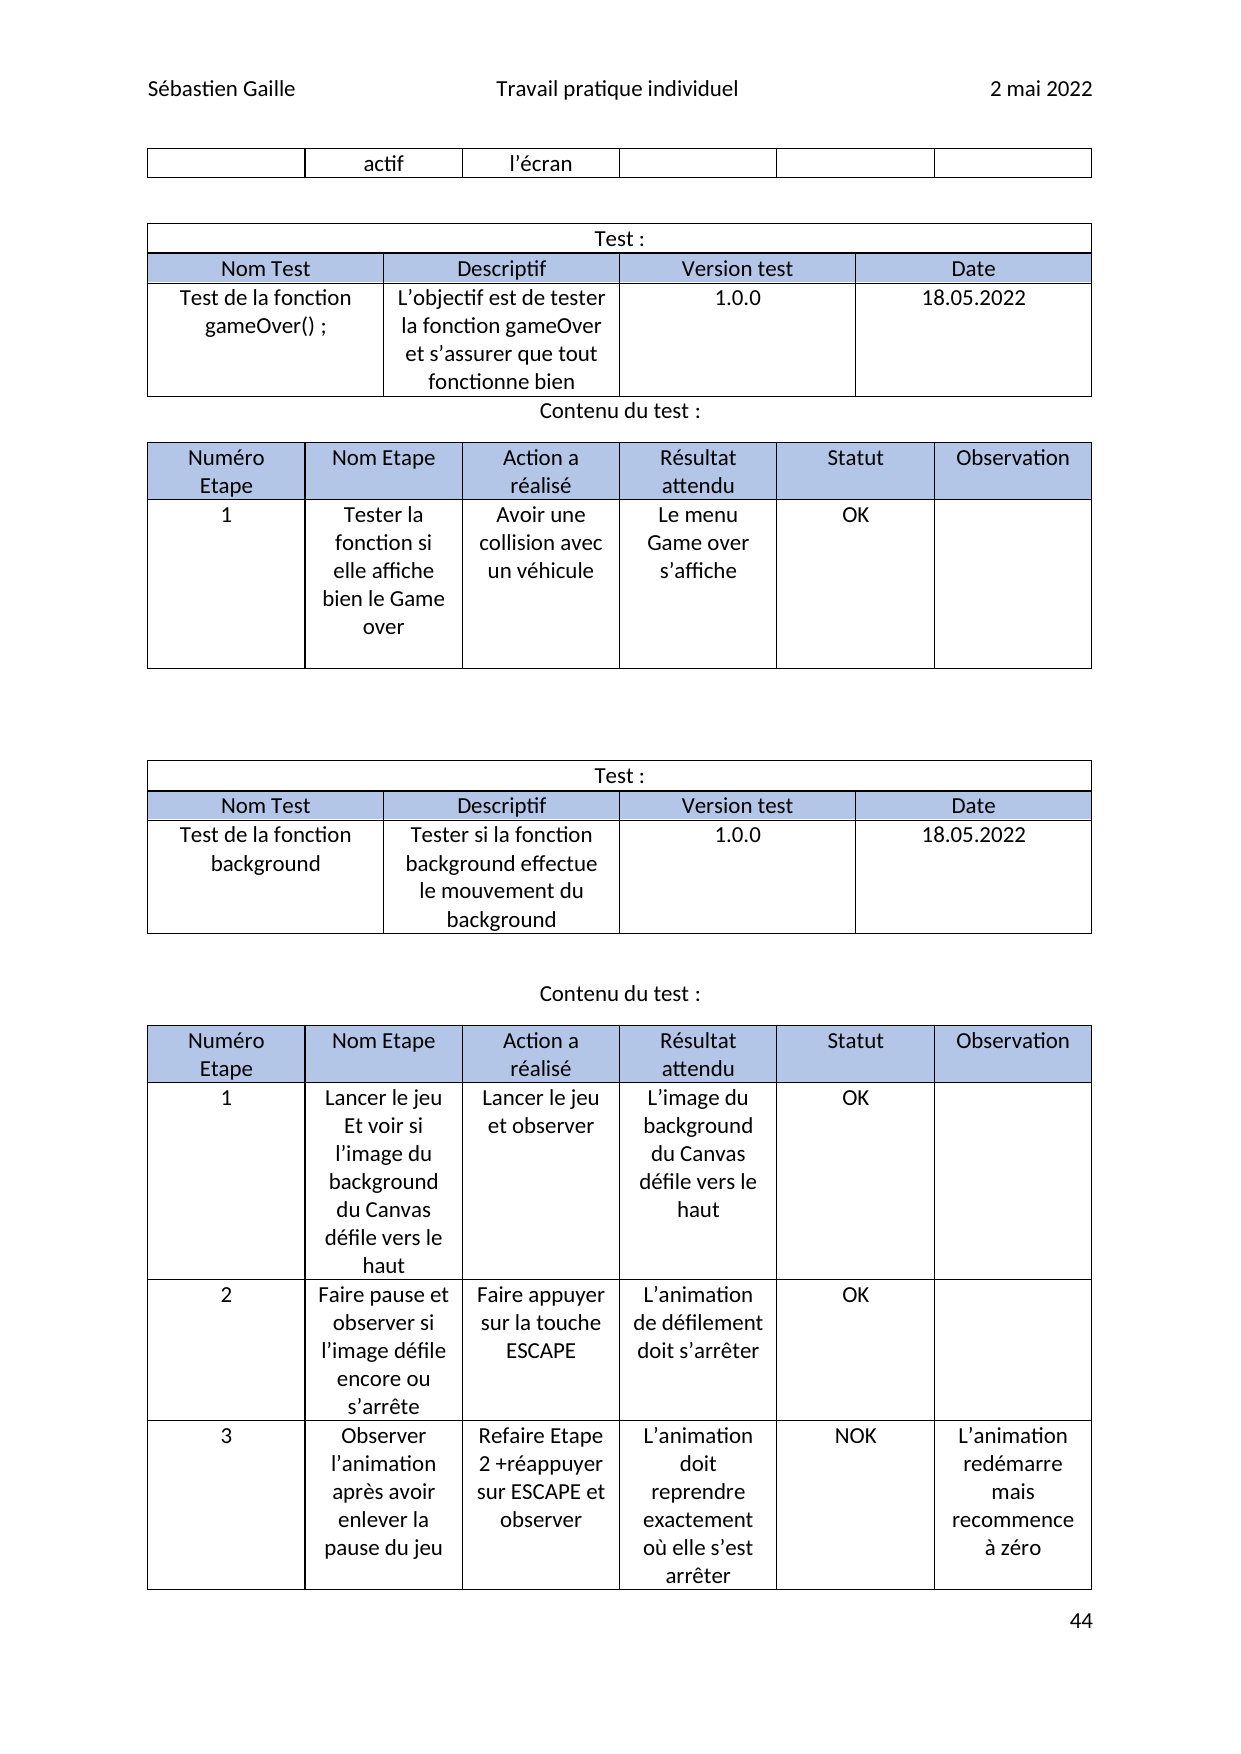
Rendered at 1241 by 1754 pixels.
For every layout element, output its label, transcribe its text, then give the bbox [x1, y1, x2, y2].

table_cell NOK [777, 1421, 934, 1589]
table_header Numéro Etape [148, 1026, 304, 1082]
table_cell 3 [148, 1421, 304, 1589]
table_header Nom Test [148, 792, 383, 819]
table_cell Observer l’animation après avoir enlever la pause du jeu [306, 1421, 462, 1589]
table_cell Tester si la fonction background effectue le mouvement du background [384, 821, 619, 933]
table_cell [620, 149, 776, 177]
table_header Nom Etape [306, 443, 462, 499]
table_header Numéro Etape [148, 443, 304, 499]
table_header Version test [620, 792, 855, 819]
table_cell OK [777, 1280, 934, 1420]
table_cell [935, 500, 1091, 668]
table_header Test : [148, 224, 1091, 252]
table_cell Faire pause et observer si l’image défile encore ou s’arrête [306, 1280, 462, 1420]
table_cell [935, 1083, 1091, 1279]
table_cell l’écran [463, 149, 619, 177]
table_cell Lancer le jeu et observer [463, 1083, 619, 1279]
table_cell 2 [148, 1280, 304, 1420]
table_header Statut [777, 1026, 934, 1082]
text Contenu du test : [148, 979, 1093, 1007]
table_cell 18.05.2022 [856, 284, 1091, 396]
table_cell L’animation de défilement doit s’arrêter [620, 1280, 776, 1420]
table_cell 1 [148, 1083, 304, 1279]
table_cell Test de la fonction background [148, 821, 383, 933]
table_header Observation [935, 443, 1091, 499]
table_header Nom Etape [306, 1026, 462, 1082]
table_header Action a réalisé [463, 1026, 619, 1082]
table_cell [777, 149, 934, 177]
table_header Nom Test [148, 254, 383, 282]
table_header Descriptif [384, 254, 619, 282]
table_cell L’animation doit reprendre exactement où elle s’est arrêter [620, 1421, 776, 1589]
table_cell 1.0.0 [620, 821, 855, 933]
table_cell 1.0.0 [620, 284, 855, 396]
table_cell 18.05.2022 [856, 821, 1091, 933]
table_cell [148, 149, 304, 177]
table_header Descriptif [384, 792, 619, 819]
table_header Version test [620, 254, 855, 282]
table_cell OK [777, 500, 934, 668]
table_header Résultat attendu [620, 1026, 776, 1082]
table_header Action a réalisé [463, 443, 619, 499]
table_cell OK [777, 1083, 934, 1279]
table_cell Refaire Etape 2 +réappuyer sur ESCAPE et observer [463, 1421, 619, 1589]
table_cell L’objectif est de tester la fonction gameOver et s’assurer que tout fonctionne bien [384, 284, 619, 396]
table_cell L’image du background du Canvas défile vers le haut [620, 1083, 776, 1279]
table_cell 1 [148, 500, 304, 668]
table_cell [935, 149, 1091, 177]
table_cell L’animation redémarre mais recommence à zéro [935, 1421, 1091, 1589]
table_cell Avoir une collision avec un véhicule [463, 500, 619, 668]
table_cell Le menu Game over s’affiche [620, 500, 776, 668]
table_cell Lancer le jeu Et voir si l’image du background du Canvas défile vers le haut [306, 1083, 462, 1279]
table_header Observation [935, 1026, 1091, 1082]
table_cell actif [306, 149, 462, 177]
table_header Résultat attendu [620, 443, 776, 499]
table_cell Test de la fonction gameOver() ; [148, 284, 383, 396]
text Contenu du test : [148, 397, 1093, 424]
table_header Date [856, 254, 1091, 282]
table_header Statut [777, 443, 934, 499]
table_cell Faire appuyer sur la touche ESCAPE [463, 1280, 619, 1420]
table_cell Tester la fonction si elle affiche bien le Game over [306, 500, 462, 668]
table_cell [935, 1280, 1091, 1420]
table_header Date [856, 792, 1091, 819]
table_header Test : [148, 761, 1091, 789]
